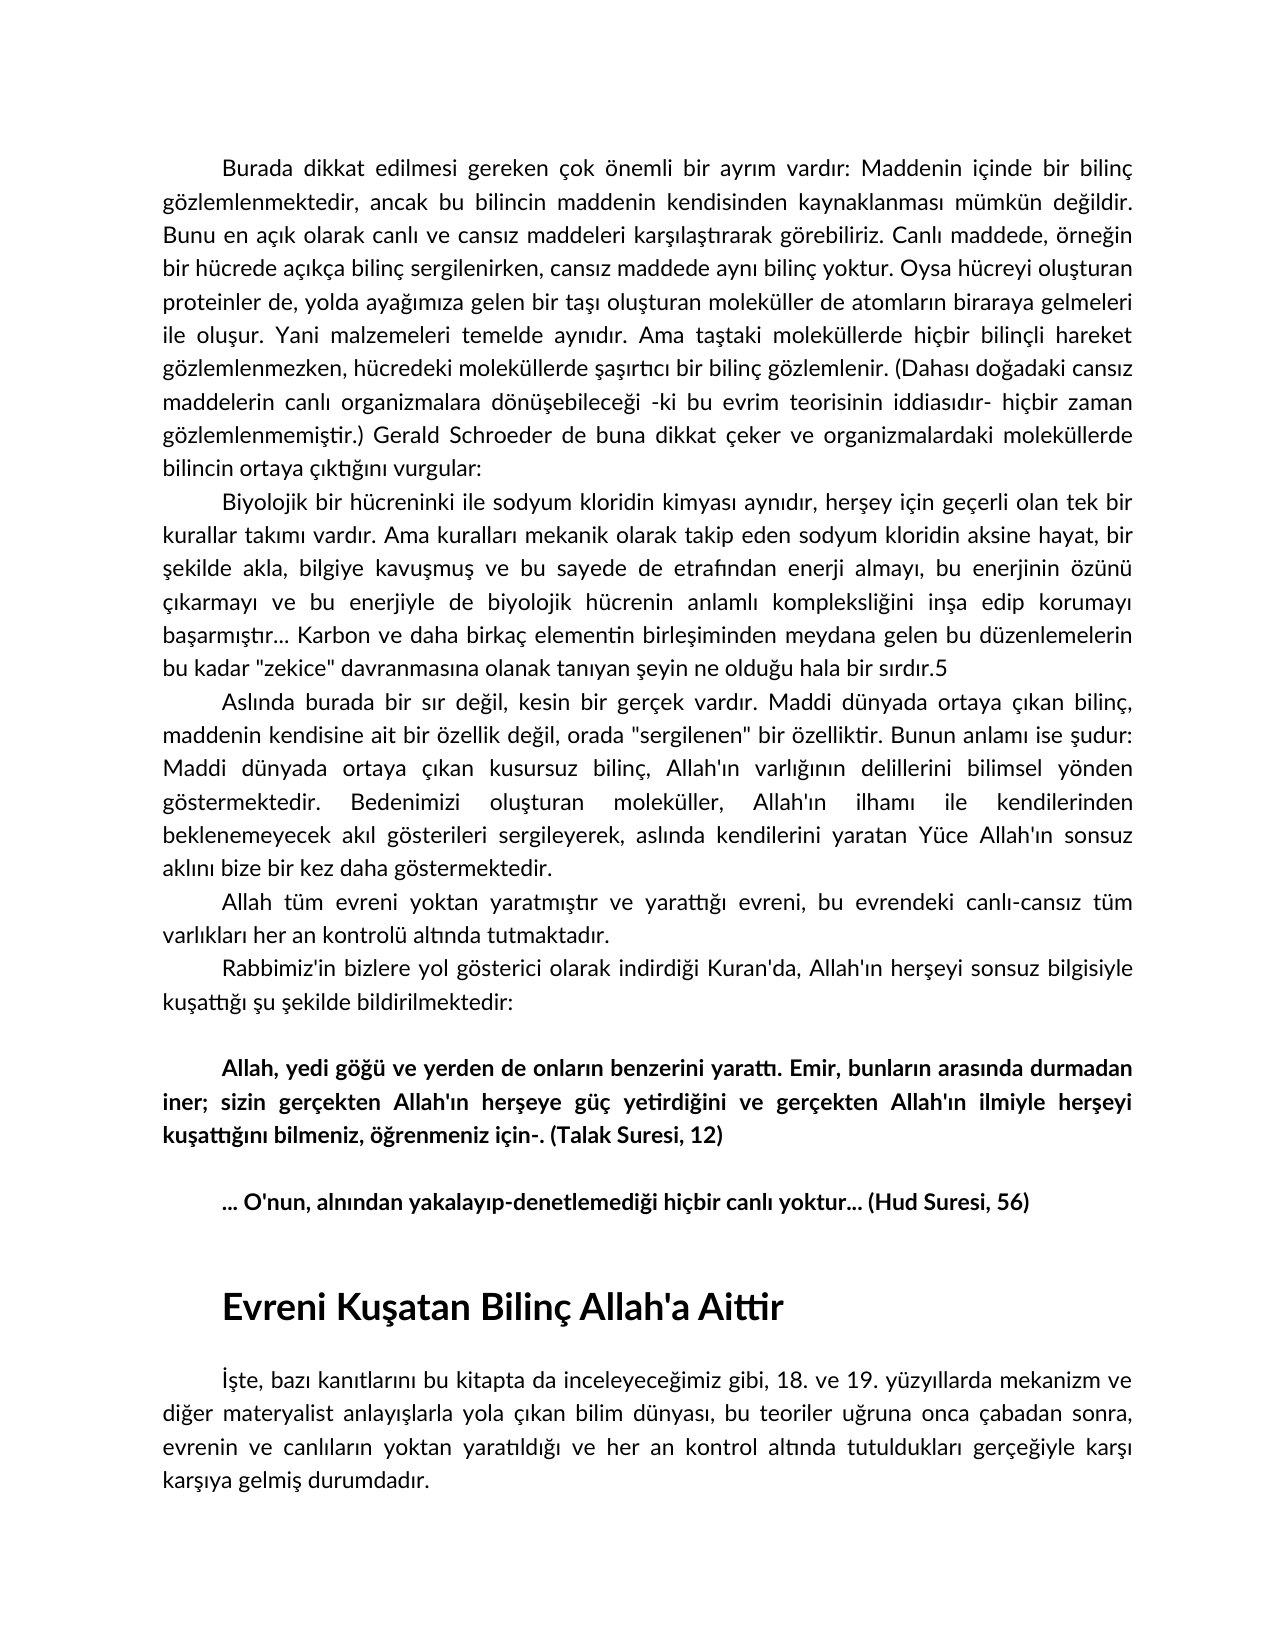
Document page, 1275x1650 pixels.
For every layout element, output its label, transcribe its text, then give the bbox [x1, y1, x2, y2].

text Allah tüm evreni yoktan yaratmıştır ve yarattığı evreni, bu evrendeki canlı-cansız tüm varlıkları her an kontrolü altında tutmaktadır. [162, 883, 1134, 950]
text Burada dikkat edilmesi gereken çok önemli bir ayrım vardır: Maddenin içinde bir bilinç gözlemlenmektedir, ancak bu bilincin maddenin kendisinden kaynaklanması mümkün değildir. Bunu en açık olarak canlı ve cansız maddeleri karşılaştırarak görebiliriz. Canlı maddede, örneğin bir hücrede açıkça bilinç sergilenirken, cansız maddede aynı bilinç yoktur. Oysa hücreyi oluşturan proteinler de, yolda ayağımıza gelen bir taşı oluşturan moleküller de atomların biraraya gelmeleri ile oluşur. Yani malzemeleri temelde aynıdır. Ama taştaki moleküllerde hiçbir bilinçli hareket gözlemlenmezken, hücredeki moleküllerde şaşırtıcı bir bilinç gözlemlenir. (Dahası doğadaki cansız maddelerin canlı organizmalara dönüşebileceği -ki bu evrim teorisinin iddiasıdır- hiçbir zaman gözlemlenmemiştir.) Gerald Schroeder de buna dikkat çeker ve organizmalardaki moleküllerde bilincin ortaya çıktığını vurgular: [162, 150, 1134, 483]
text İşte, bazı kanıtlarını bu kitapta da inceleyeceğimiz gibi, 18. ve 19. yüzyıllarda mekanizm ve diğer materyalist anlayışlarla yola çıkan bilim dünyası, bu teoriler uğruna onca çabadan sonra, evrenin ve canlıların yoktan yaratıldığı ve her an kontrol altında tutuldukları gerçeğiyle karşı karşıya gelmiş durumdadır. [162, 1362, 1134, 1495]
text ... O'nun, alnından yakalayıp-denetlemediği hiçbir canlı yoktur... (Hud Suresi, 56) [162, 1183, 1134, 1217]
text Allah, yedi göğü ve yerden de onların benzerini yarattı. Emir, bunların arasında durmadan iner; sizin gerçekten Allah'ın herşeye güç yetirdiğini ve gerçekten Allah'ın ilmiyle herşeyi kuşattığını bilmeniz, öğrenmeniz için-. (Talak Suresi, 12) [162, 1050, 1134, 1150]
text Biyolojik bir hücreninki ile sodyum kloridin kimyası aynıdır, herşey için geçerli olan tek bir kurallar takımı vardır. Ama kuralları mekanik olarak takip eden sodyum kloridin aksine hayat, bir şekilde akla, bilgiye kavuşmuş ve bu sayede de etrafından enerji almayı, bu enerjinin özünü çıkarmayı ve bu enerjiyle de biyolojik hücrenin anlamlı kompleksliğini inşa edip korumayı başarmıştır... Karbon ve daha birkaç elementin birleşiminden meydana gelen bu düzenlemelerin bu kadar "zekice" davranmasına olanak tanıyan şeyin ne olduğu hala bir sırdır.5 [162, 483, 1134, 683]
subtitle Evreni Kuşatan Bilinç Allah'a Aittir [162, 1283, 1134, 1328]
text Rabbimiz'in bizlere yol gösterici olarak indirdiği Kuran'da, Allah'ın herşeyi sonsuz bilgisiyle kuşattığı şu şekilde bildirilmektedir: [162, 950, 1134, 1017]
text Aslında burada bir sır değil, kesin bir gerçek vardır. Maddi dünyada ortaya çıkan bilinç, maddenin kendisine ait bir özellik değil, orada "sergilenen" bir özelliktir. Bunun anlamı ise şudur: Maddi dünyada ortaya çıkan kusursuz bilinç, Allah'ın varlığının delillerini bilimsel yönden göstermektedir. Bedenimizi oluşturan moleküller, Allah'ın ilhamı ile kendilerinden beklenemeyecek akıl gösterileri sergileyerek, aslında kendilerini yaratan Yüce Allah'ın sonsuz aklını bize bir kez daha göstermektedir. [162, 683, 1134, 883]
